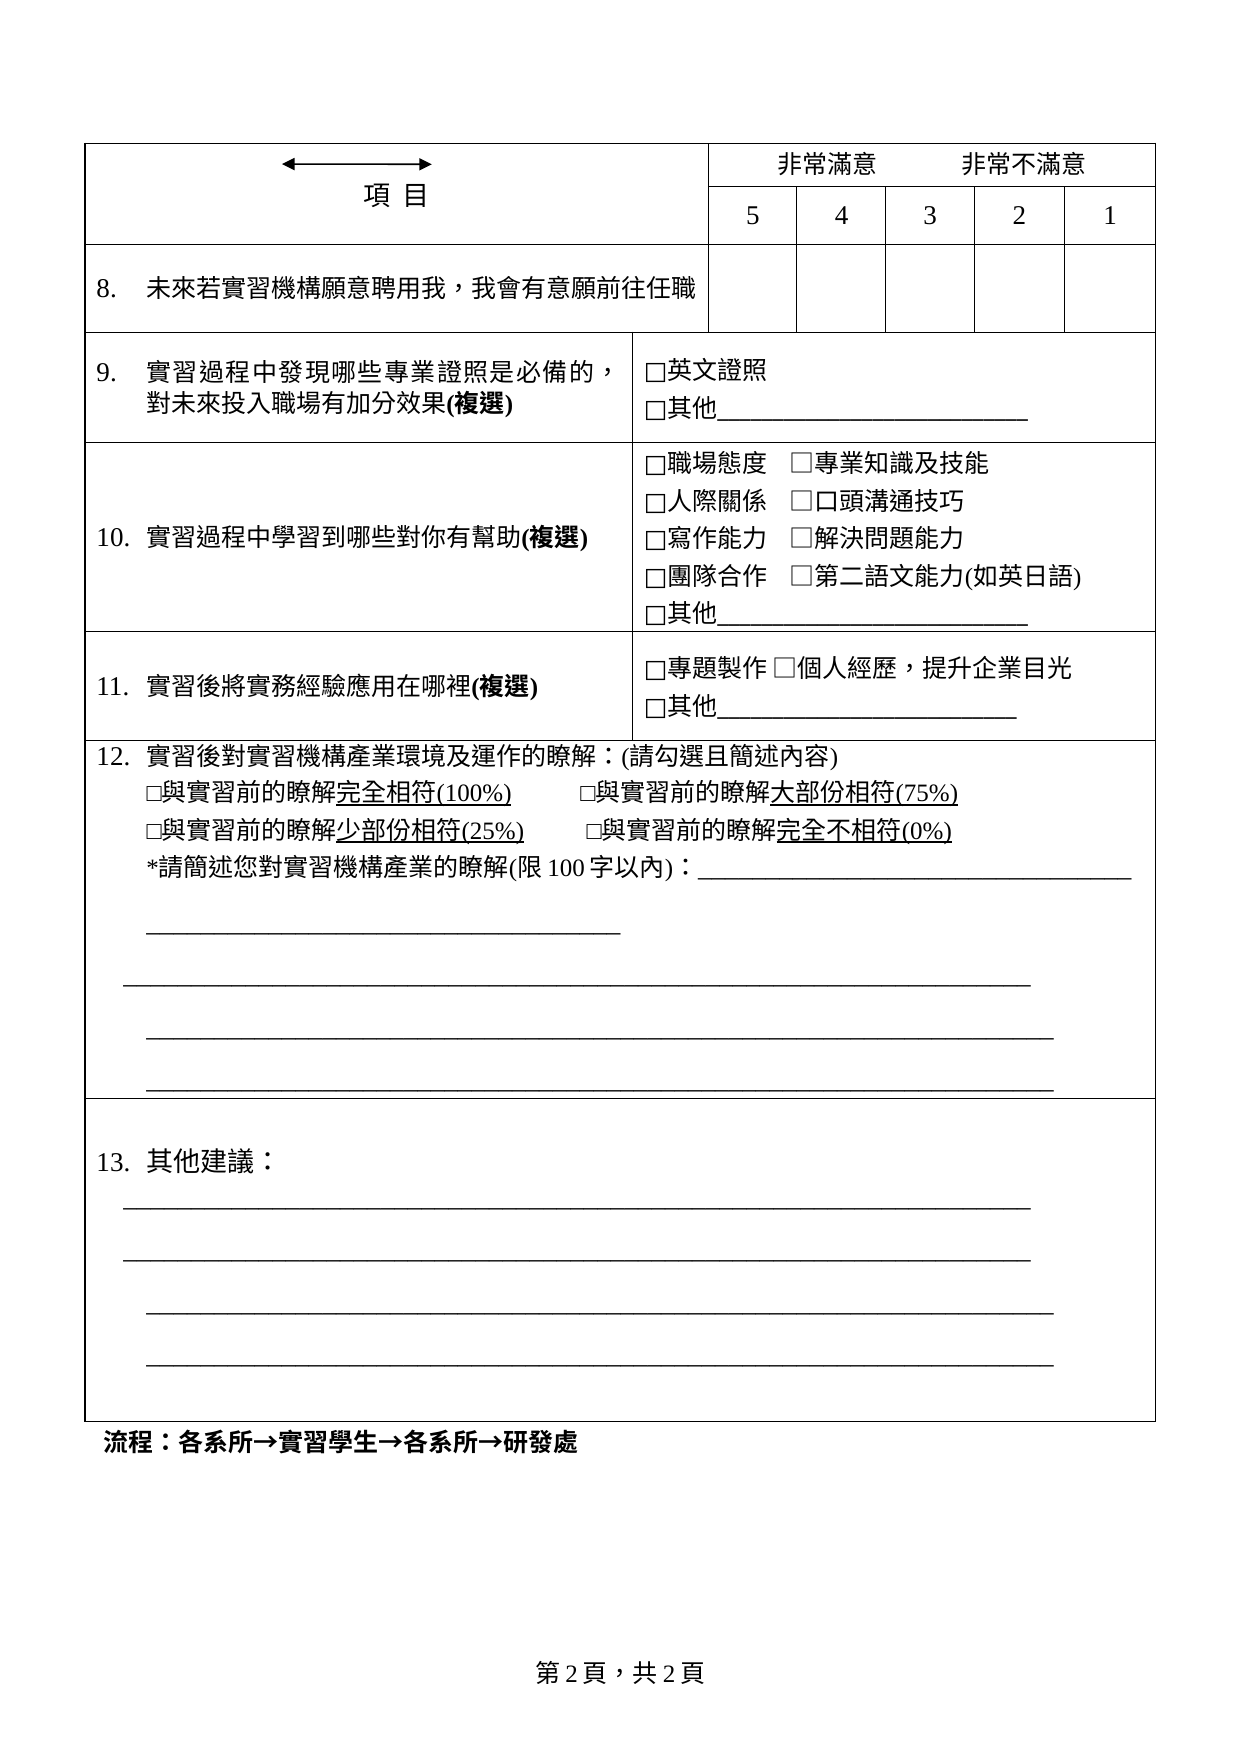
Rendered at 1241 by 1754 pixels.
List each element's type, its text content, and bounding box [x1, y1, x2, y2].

table_cell [1065, 245, 1155, 332]
table_cell [886, 245, 974, 332]
table_cell 實習過程中學習到哪些對你有幫助(複選) [86, 443, 632, 631]
table_cell 實習過程中發現哪些專業證照是必備的，對未來投入職場有加分效果(複選) [86, 333, 632, 442]
table_cell □英文證照 □其他____________________________ [633, 333, 1155, 442]
text 流程：各系所→實習學生→各系所→研發處 [103, 1422, 1152, 1459]
table_cell 2 [975, 187, 1064, 244]
table_cell [709, 245, 796, 332]
table_cell 實習後對實習機構產業環境及運作的瞭解：(請勾選且簡述內容) □與實習前的瞭解完全相符(100%) □與實習前的瞭解大部份相符(75%) □與實習前的瞭解少部份相符(25%) □與實習前的瞭解完全不相符(0%) *請簡述您對實習機構產業的瞭解(限100字以內)：___________________________________________________________________ ___________________________________________________________________ ___________________________________________________________________ ___________________________________________________________________ [86, 741, 1155, 1098]
table_cell □專題製作 □個人經歷，提升企業目光 □其他___________________________ [633, 632, 1155, 740]
table_cell 未來若實習機構願意聘用我，我會有意願前往任職 [86, 245, 708, 332]
table_cell [797, 245, 885, 332]
table_cell 4 [797, 187, 885, 244]
table_cell [975, 245, 1064, 332]
table_cell 1 [1065, 187, 1155, 244]
table_cell 實習後將實務經驗應用在哪裡(複選) [86, 632, 632, 740]
table_cell 5 [709, 187, 796, 244]
table_header 項 目 [86, 144, 708, 244]
table_cell 3 [886, 187, 974, 244]
table_cell □職場態度 □專業知識及技能 □人際關係 □口頭溝通技巧 □寫作能力 □解決問題能力 □團隊合作 □第二語文能力(如英日語) □其他____________________________ [633, 443, 1155, 631]
table_cell 其他建議： ___________________________________________________________________ ___________________________________________________________________ ___________________________________________________________________ ___________________________________________________________________ [86, 1099, 1155, 1421]
table_header 非常滿意 非常不滿意 [709, 144, 1155, 186]
